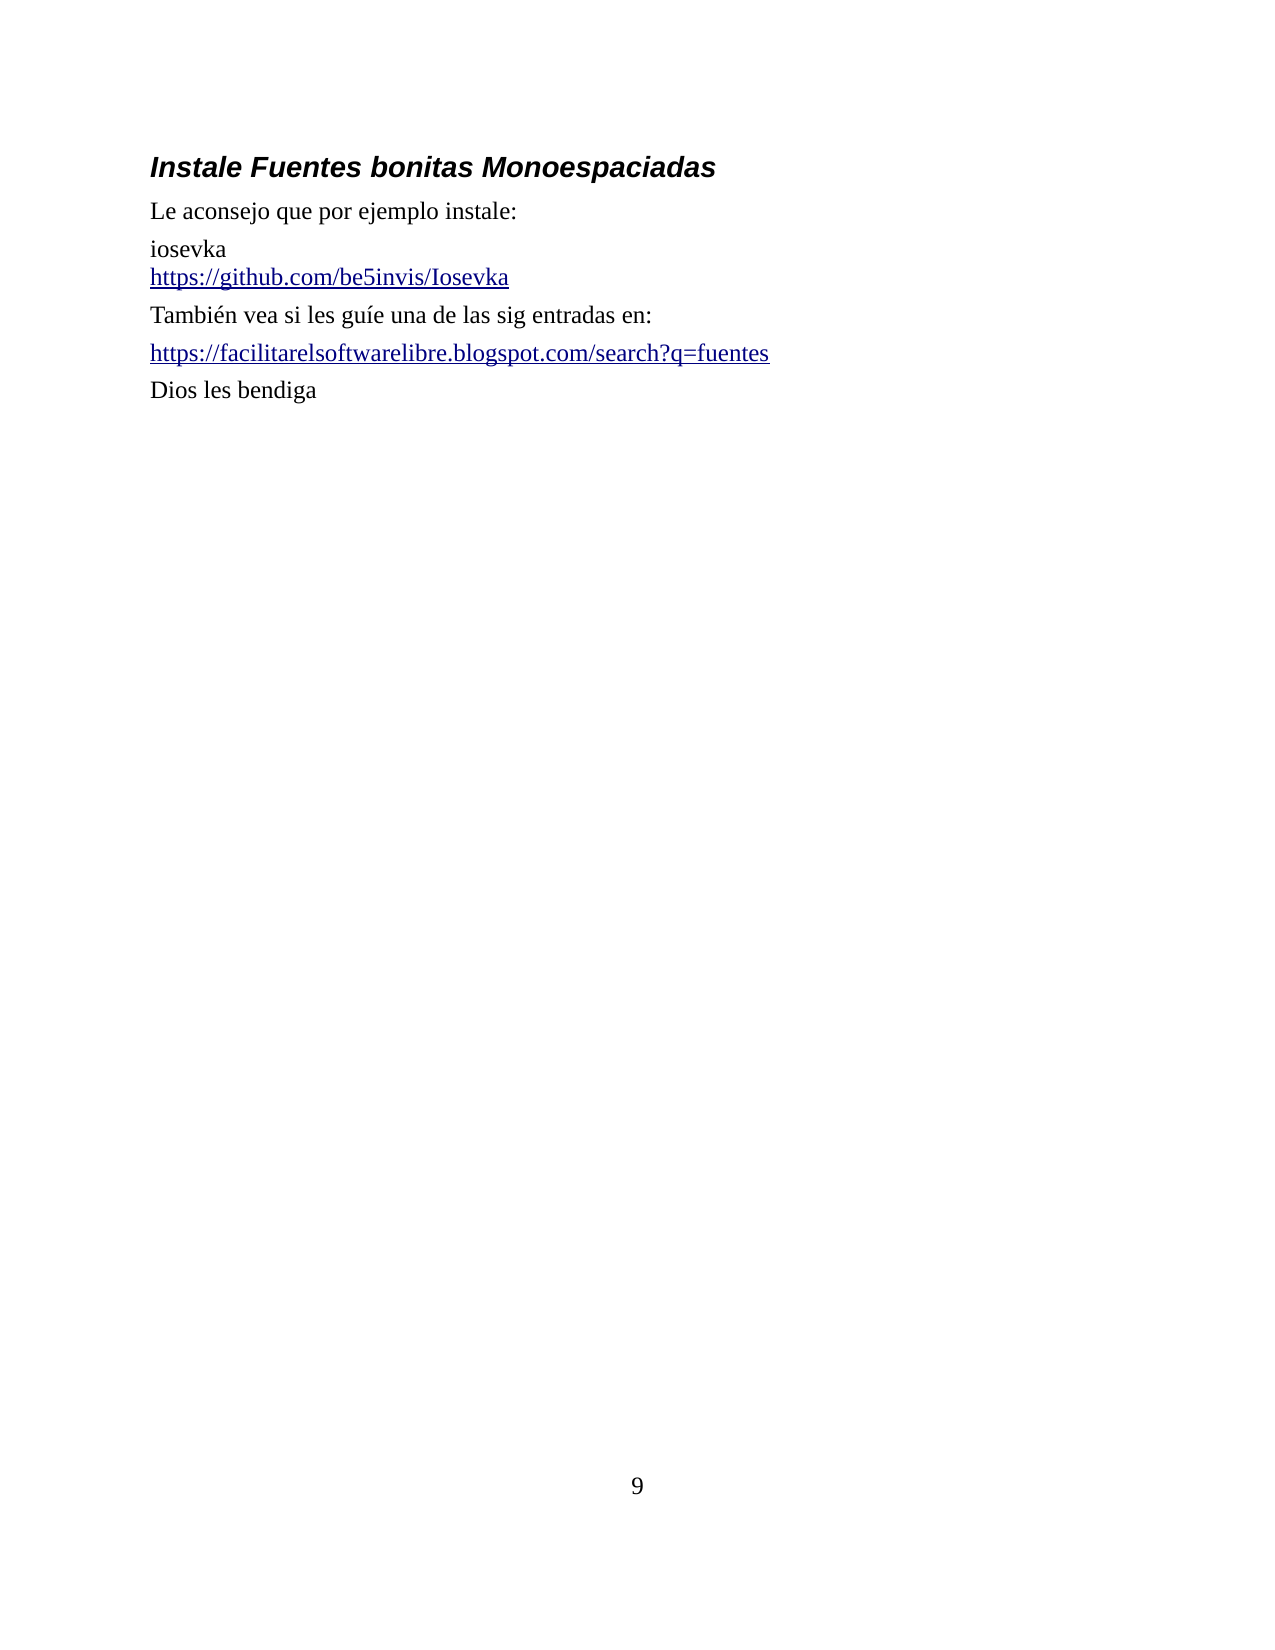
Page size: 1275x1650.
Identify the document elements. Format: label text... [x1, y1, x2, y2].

text https://facilitarelsoftwarelibre.blogspot.com/search?q=fuentes [150, 338, 1125, 367]
subtitle Instale Fuentes bonitas Monoespaciadas [150, 150, 1125, 183]
text También vea si les guíe una de las sig entradas en: [150, 300, 1125, 329]
text Dios les bendiga [150, 376, 1125, 404]
text iosevka https://github.com/be5invis/Iosevka [150, 234, 1125, 291]
text Le aconsejo que por ejemplo instale: [150, 196, 1125, 225]
